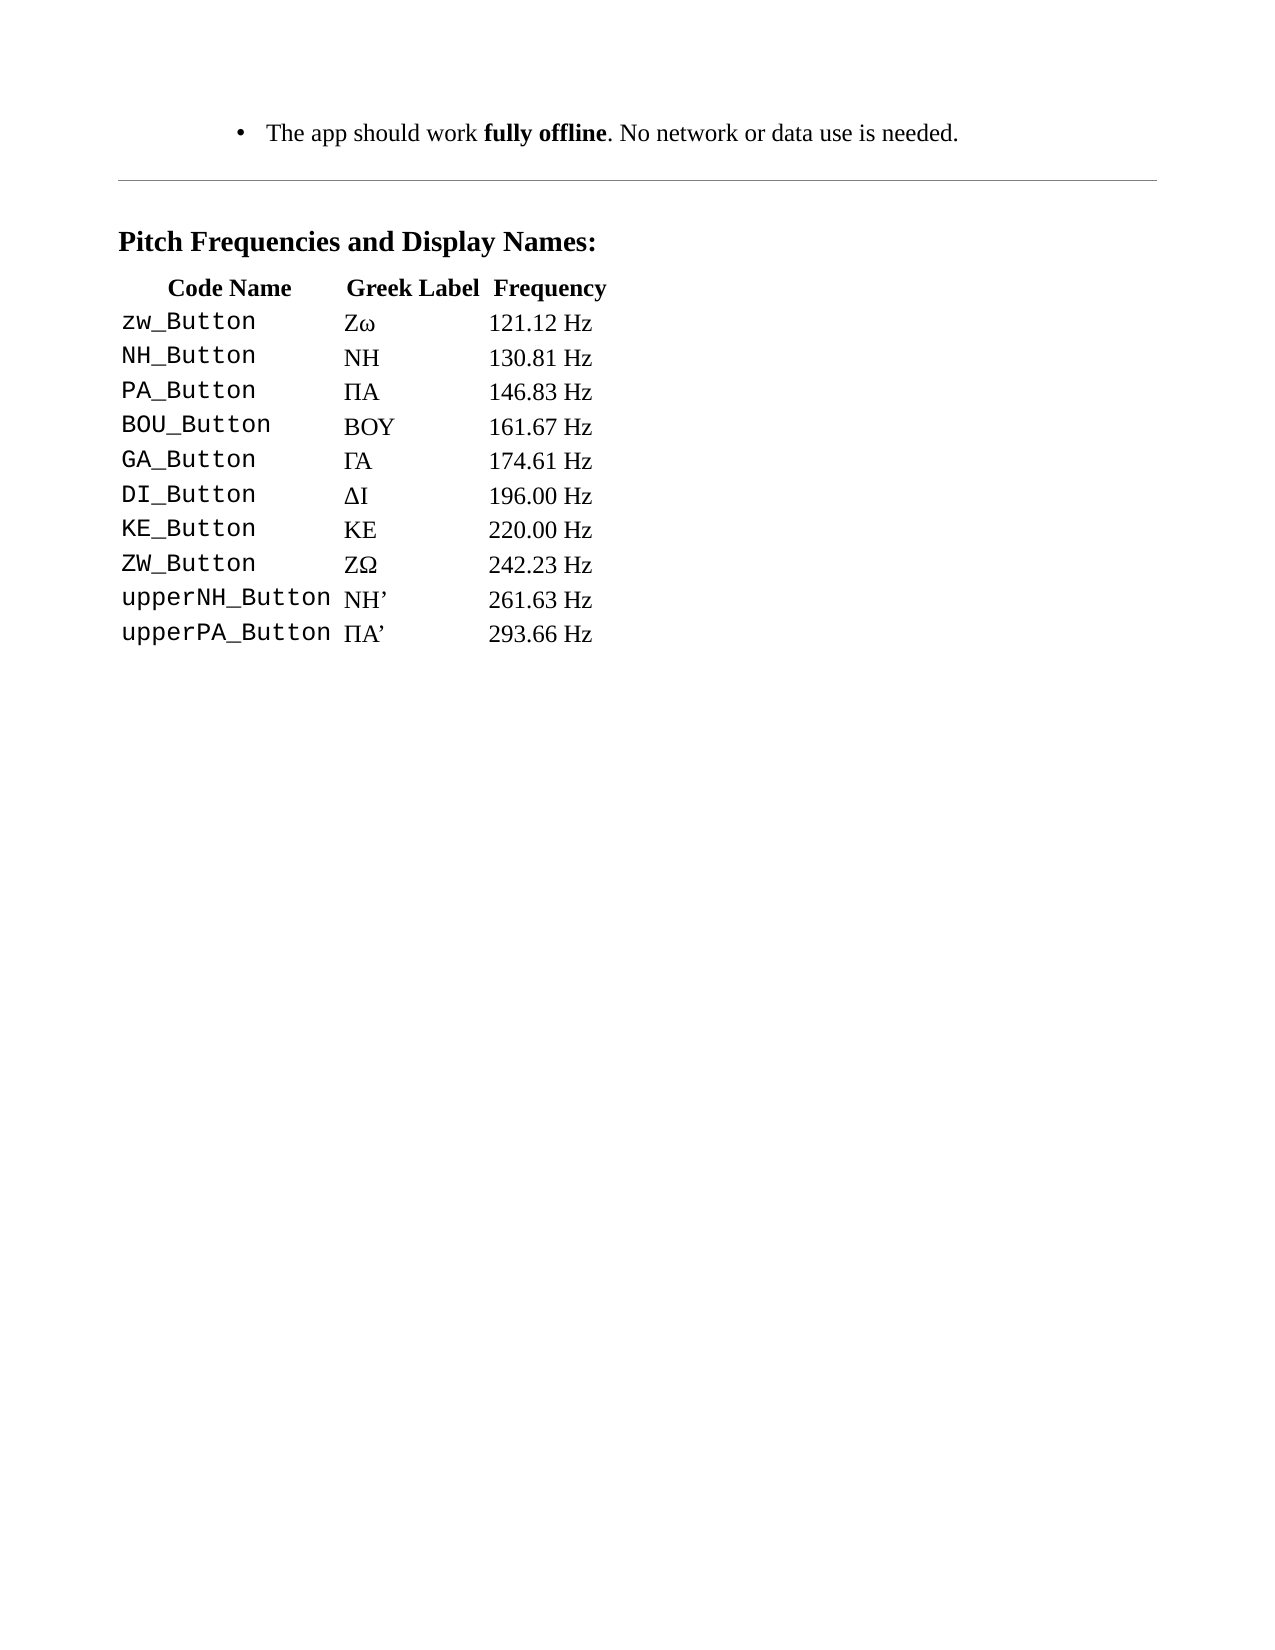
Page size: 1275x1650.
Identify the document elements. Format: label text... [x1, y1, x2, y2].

table_cell ΓΑ [341, 444, 485, 478]
table_header Code Name [118, 271, 341, 305]
table_cell 161.67 Hz [485, 409, 614, 443]
list The app should work fully offline. No network or data use is needed. [236, 118, 1157, 147]
table_cell zw_Button [118, 305, 341, 340]
table_cell ΝΗ’ [341, 582, 485, 616]
table_cell BOU_Button [118, 409, 341, 443]
table_cell upperPA_Button [118, 616, 341, 651]
table_cell ZW_Button [118, 547, 341, 582]
table_cell 130.81 Hz [485, 340, 614, 374]
table_cell ΖΩ [341, 547, 485, 582]
table_cell ΒΟΥ [341, 409, 485, 443]
table_cell 242.23 Hz [485, 547, 614, 582]
table_cell 174.61 Hz [485, 444, 614, 478]
table_header Greek Label [341, 271, 485, 305]
table_cell ΝΗ [341, 340, 485, 374]
table_cell 220.00 Hz [485, 513, 614, 547]
table_cell PA_Button [118, 374, 341, 409]
table_cell ΠΑ [341, 374, 485, 409]
table_cell ΠΑ’ [341, 616, 485, 651]
table_header Frequency [485, 271, 614, 305]
table_cell upperNH_Button [118, 582, 341, 616]
table_cell DI_Button [118, 478, 341, 513]
table_cell 261.63 Hz [485, 582, 614, 616]
table_cell ΔΙ [341, 478, 485, 513]
subtitle Pitch Frequencies and Display Names: [118, 224, 1157, 258]
table_cell 196.00 Hz [485, 478, 614, 513]
table_cell ΚΕ [341, 513, 485, 547]
table_cell GA_Button [118, 444, 341, 478]
table_cell Ζω [341, 305, 485, 340]
table_cell KE_Button [118, 513, 341, 547]
table_cell 146.83 Hz [485, 374, 614, 409]
table_cell NH_Button [118, 340, 341, 374]
table_cell 293.66 Hz [485, 616, 614, 651]
table_cell 121.12 Hz [485, 305, 614, 340]
